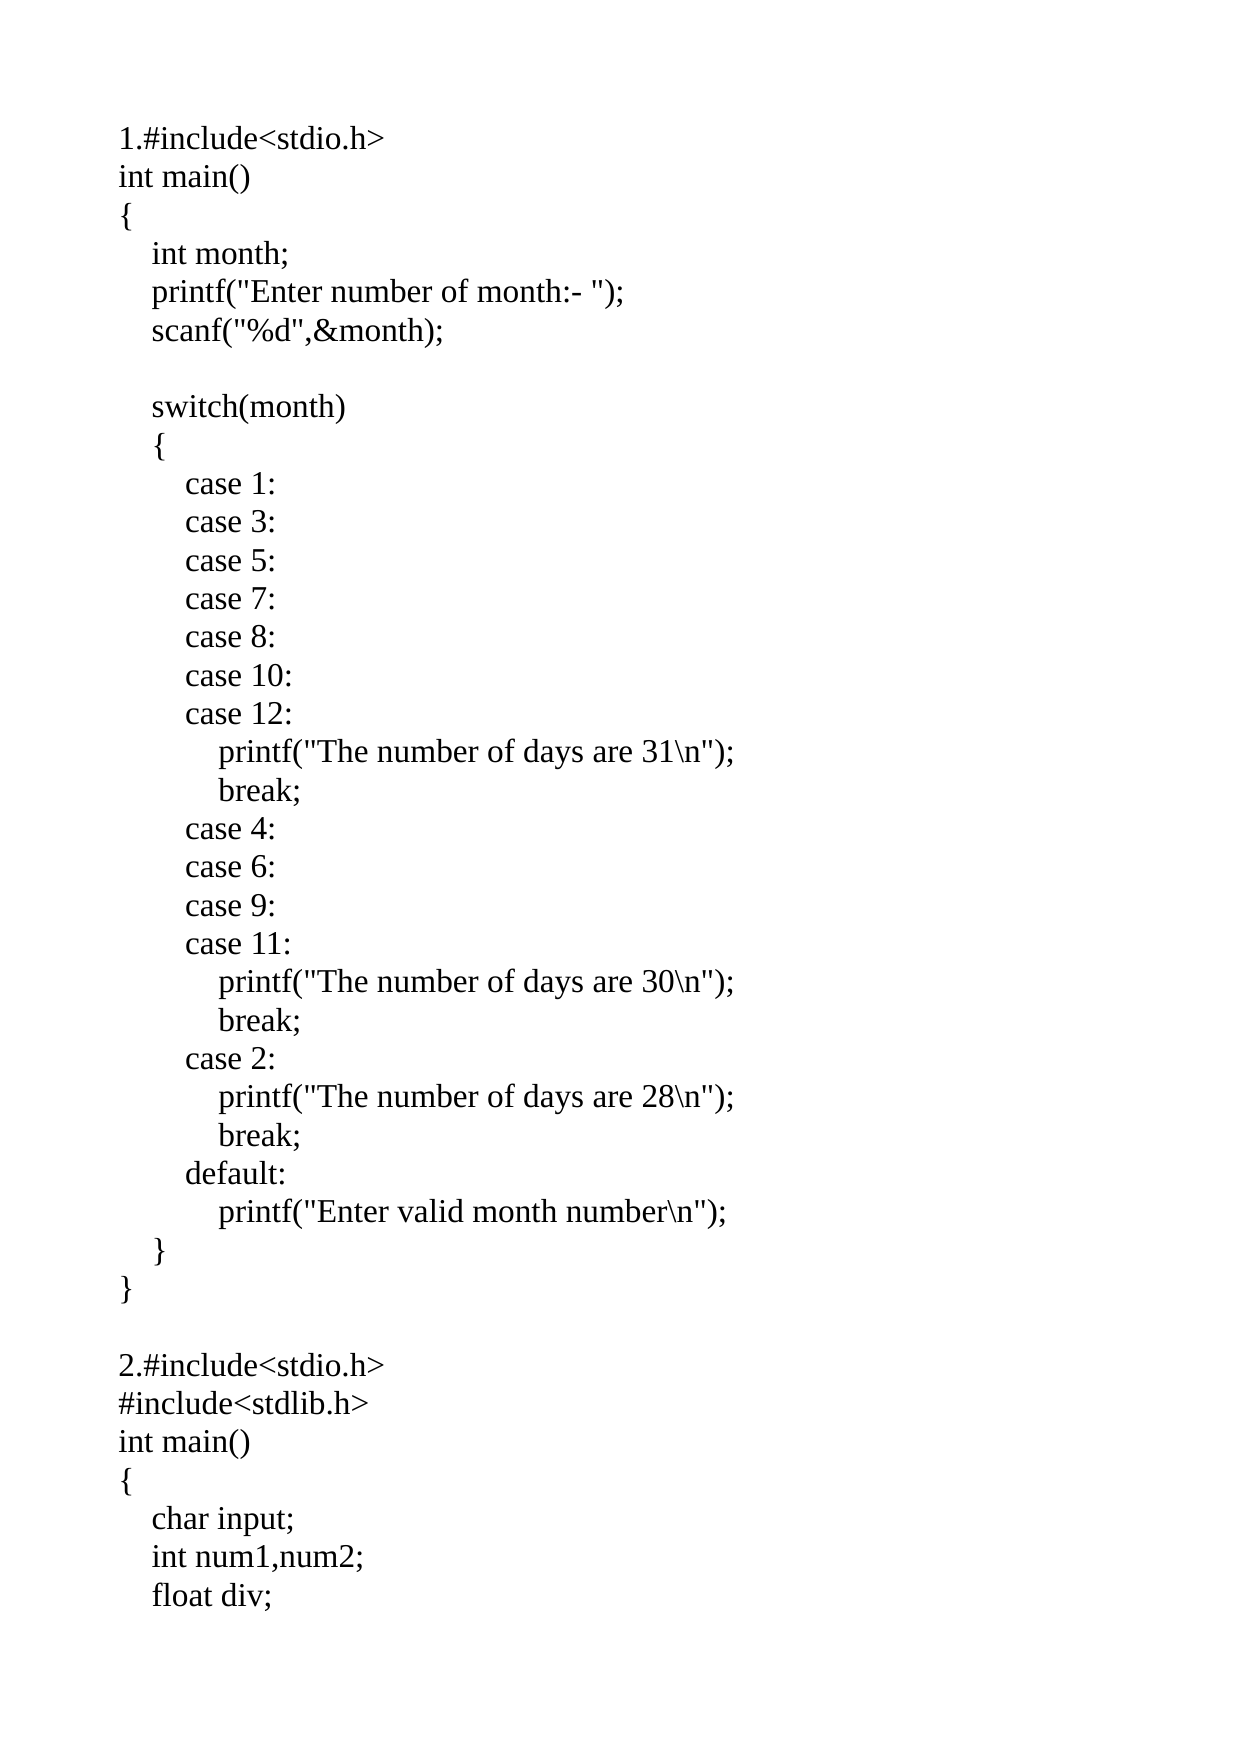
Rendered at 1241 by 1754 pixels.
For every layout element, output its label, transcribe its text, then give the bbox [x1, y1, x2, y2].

text int main() [118, 156, 1122, 195]
text int month; [118, 233, 1122, 271]
text { [118, 1460, 1122, 1498]
text case 7: [118, 578, 1122, 616]
text case 4: [118, 808, 1122, 846]
text break; [118, 770, 1122, 808]
text #include<stdlib.h> [118, 1383, 1122, 1421]
text char input; [118, 1498, 1122, 1536]
text case 6: [118, 846, 1122, 885]
text } [118, 1268, 1122, 1306]
text case 8: [118, 616, 1122, 655]
text printf("Enter number of month:- "); [118, 271, 1122, 310]
text { [118, 195, 1122, 233]
text break; [118, 1000, 1122, 1038]
text float div; [118, 1575, 1122, 1613]
text case 3: [118, 501, 1122, 540]
text printf("The number of days are 31\n"); [118, 731, 1122, 770]
text 2.#include<stdio.h> [118, 1345, 1122, 1383]
text case 9: [118, 885, 1122, 923]
text case 2: [118, 1038, 1122, 1076]
text default: [118, 1153, 1122, 1191]
text case 12: [118, 693, 1122, 731]
text 1.#include<stdio.h> [118, 118, 1122, 156]
text switch(month) [118, 386, 1122, 425]
text printf("The number of days are 28\n"); [118, 1076, 1122, 1115]
text printf("The number of days are 30\n"); [118, 961, 1122, 1000]
text printf("Enter valid month number\n"); [118, 1191, 1122, 1230]
text case 11: [118, 923, 1122, 961]
text case 10: [118, 655, 1122, 693]
text scanf("%d",&month); [118, 310, 1122, 348]
text int main() [118, 1421, 1122, 1460]
text { [118, 425, 1122, 463]
text case 5: [118, 540, 1122, 578]
text case 1: [118, 463, 1122, 501]
text } [118, 1230, 1122, 1268]
text break; [118, 1115, 1122, 1153]
text int num1,num2; [118, 1536, 1122, 1575]
